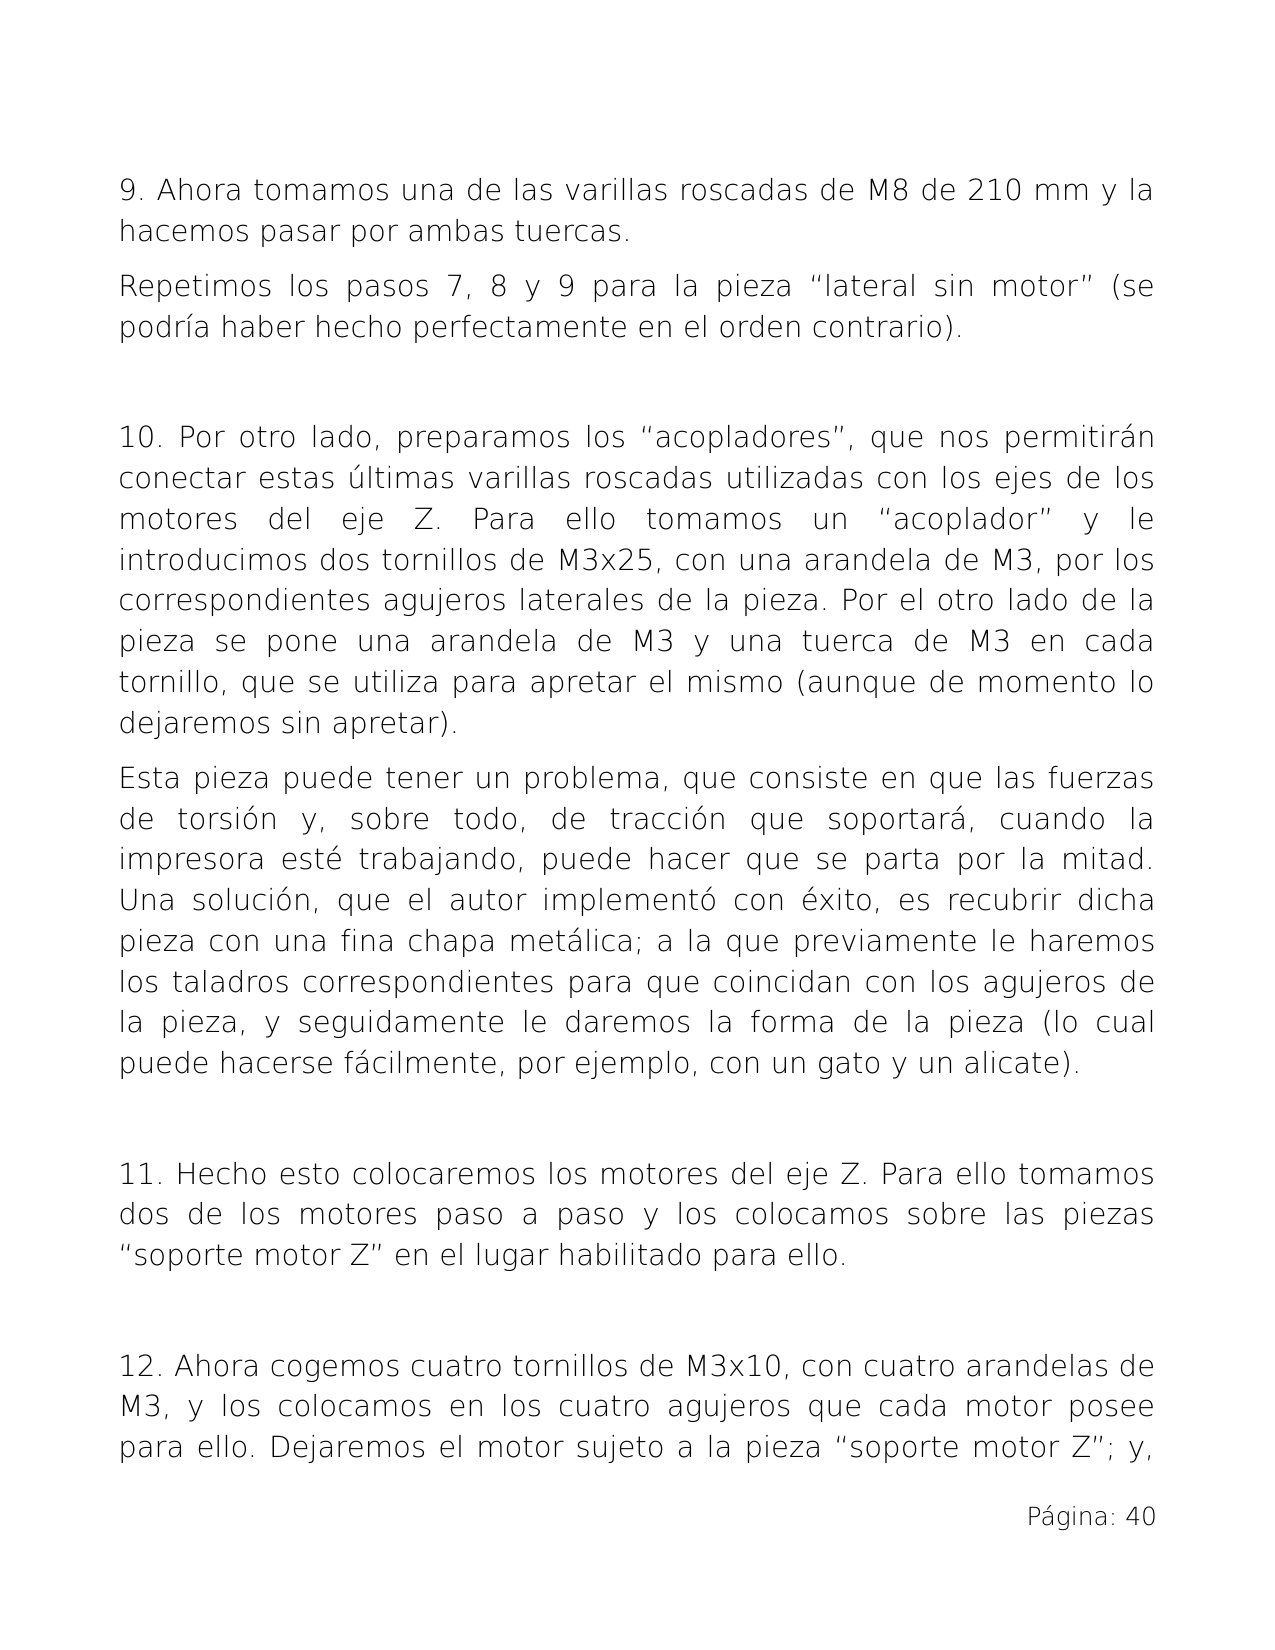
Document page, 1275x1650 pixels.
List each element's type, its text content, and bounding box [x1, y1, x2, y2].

text Repetimos los pasos 7, 8 y 9 para la pieza “lateral sin motor” (se podría haber hecho perfectamente en el orden contrario). [118, 269, 1157, 344]
text 9. Ahora tomamos una de las varillas roscadas de M8 de 210 mm y la hacemos pasar por ambas tuercas. [118, 173, 1157, 248]
text 10. Por otro lado, preparamos los “acopladores”, que nos permitirán conectar estas últimas varillas roscadas utilizadas con los ejes de los motores del eje Z. Para ello tomamos un “acoplador” y le introducimos dos tornillos de M3x25, con una arandela de M3, por los correspondientes agujeros laterales de la pieza. Por el otro lado de la pieza se pone una arandela de M3 y una tuerca de M3 en cada tornillo, que se utiliza para apretar el mismo (aunque de momento lo dejaremos sin apretar). [118, 421, 1157, 740]
text Esta pieza puede tener un problema, que consiste en que las fuerzas de torsión y, sobre todo, de tracción que soportará, cuando la impresora esté trabajando, puede hacer que se parta por la mitad. Una solución, que el autor implementó con éxito, es recubrir dicha pieza con una fina chapa metálica; a la que previamente le haremos los taladros correspondientes para que coincidan con los agujeros de la pieza, y seguidamente le daremos la forma de la pieza (lo cual puede hacerse fácilmente, por ejemplo, con un gato y un alicate). [118, 761, 1157, 1080]
text 11. Hecho esto colocaremos los motores del eje Z. Para ello tomamos dos de los motores paso a paso y los colocamos sobre las piezas “soporte motor Z” en el lugar habilitado para ello. [118, 1157, 1157, 1272]
text 12. Ahora cogemos cuatro tornillos de M3x10, con cuatro arandelas de M3, y los colocamos en los cuatro agujeros que cada motor posee para ello. Dejaremos el motor sujeto a la pieza “soporte motor Z”; y, [118, 1349, 1157, 1464]
